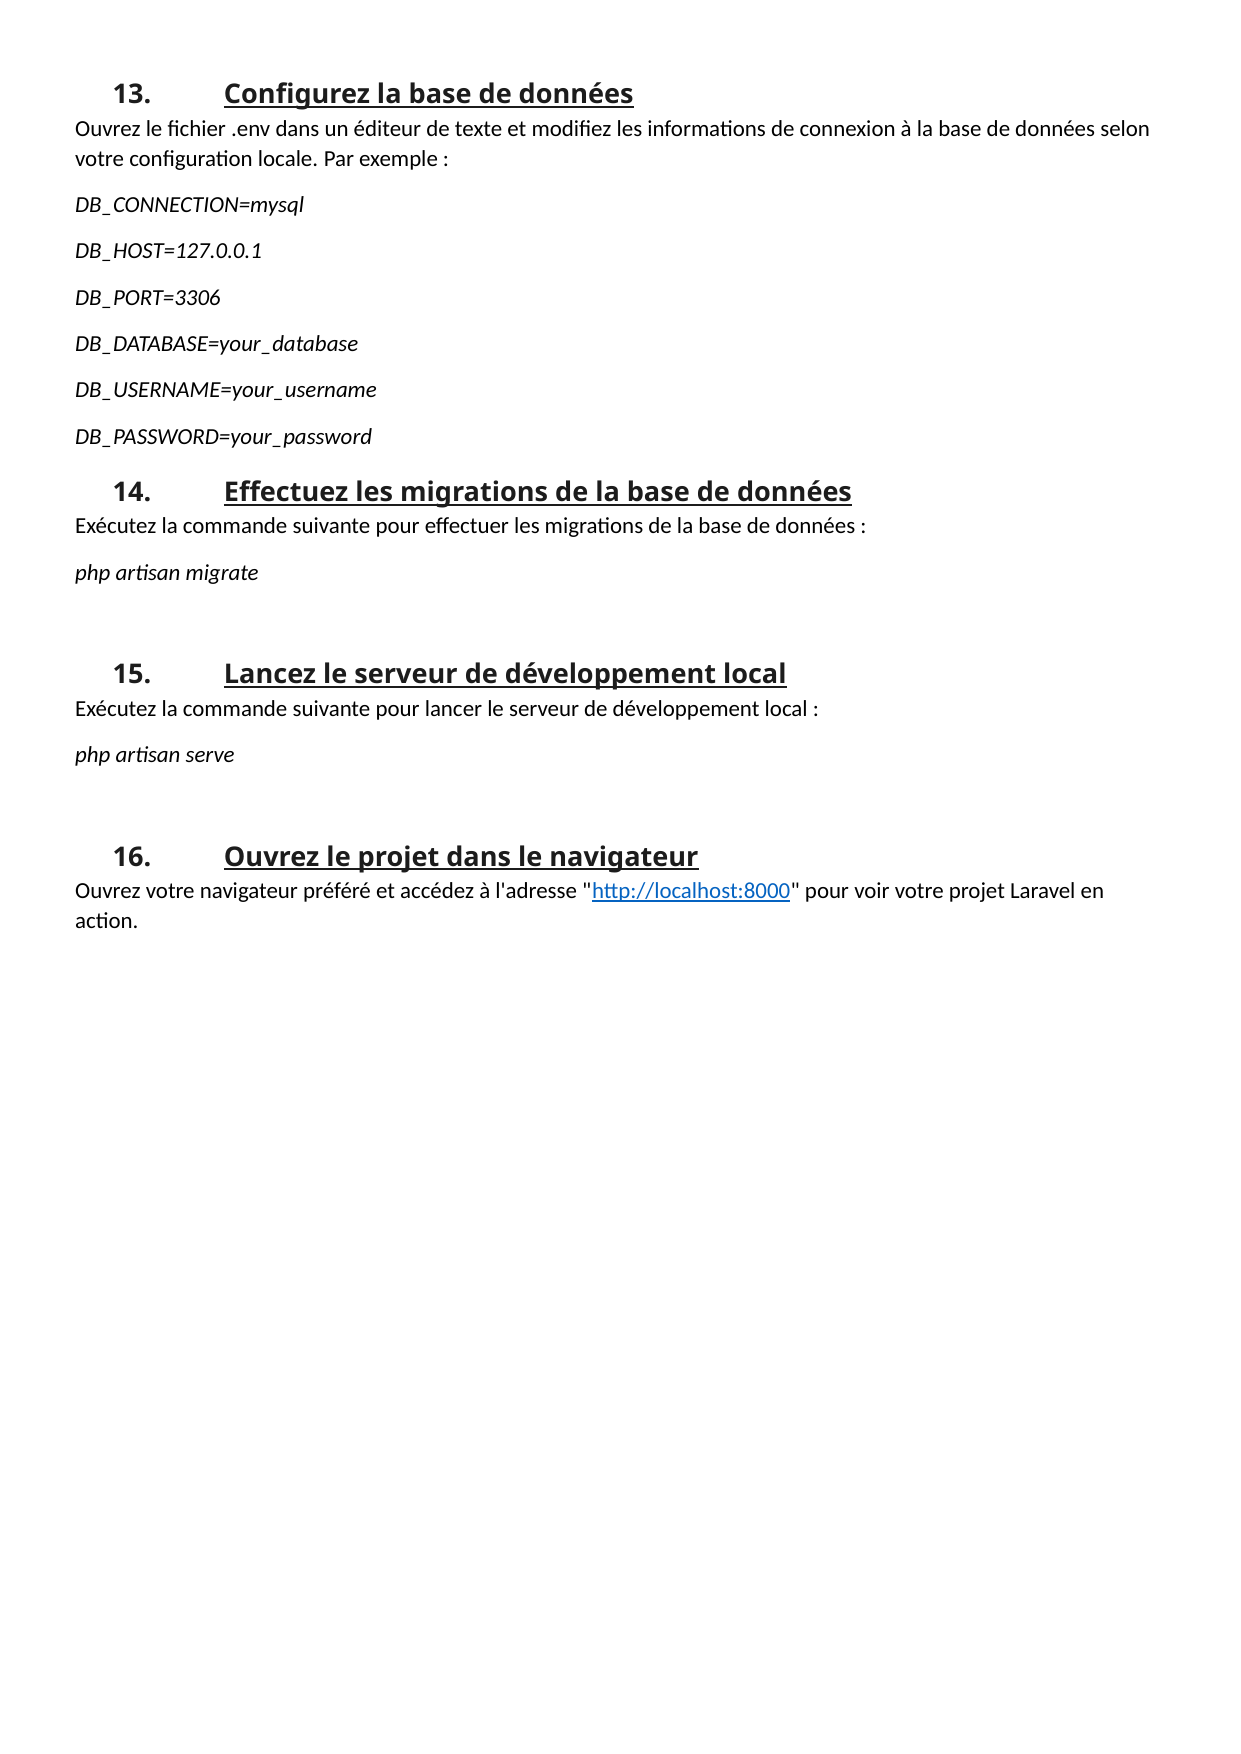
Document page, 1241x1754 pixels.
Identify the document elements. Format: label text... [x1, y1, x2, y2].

text Ouvrez le fichier .env dans un éditeur de texte et modifiez les informations de connexion à la base de données selon votre configuration locale. Par exemple : [75, 114, 1165, 172]
list Configurez la base de données [112, 75, 1165, 112]
list Lancez le serveur de développement local [112, 655, 1165, 692]
text php artisan serve [75, 740, 1165, 768]
text DB_PORT=3306 [75, 283, 1165, 311]
text DB_HOST=127.0.0.1 [75, 236, 1165, 264]
text DB_PASSWORD=your_password [75, 422, 1165, 450]
list Ouvrez le projet dans le navigateur [112, 837, 1165, 874]
text DB_CONNECTION=mysql [75, 190, 1165, 218]
text Ouvrez votre navigateur préféré et accédez à l'adresse "http://localhost:8000" pour voir votre projet Laravel en action. [75, 876, 1165, 934]
text DB_DATABASE=your_database [75, 329, 1165, 357]
text Exécutez la commande suivante pour lancer le serveur de développement local : [75, 694, 1165, 722]
text DB_USERNAME=your_username [75, 376, 1165, 403]
text php artisan migrate [75, 558, 1165, 586]
text Exécutez la commande suivante pour effectuer les migrations de la base de données : [75, 511, 1165, 539]
list Effectuez les migrations de la base de données [112, 472, 1165, 509]
